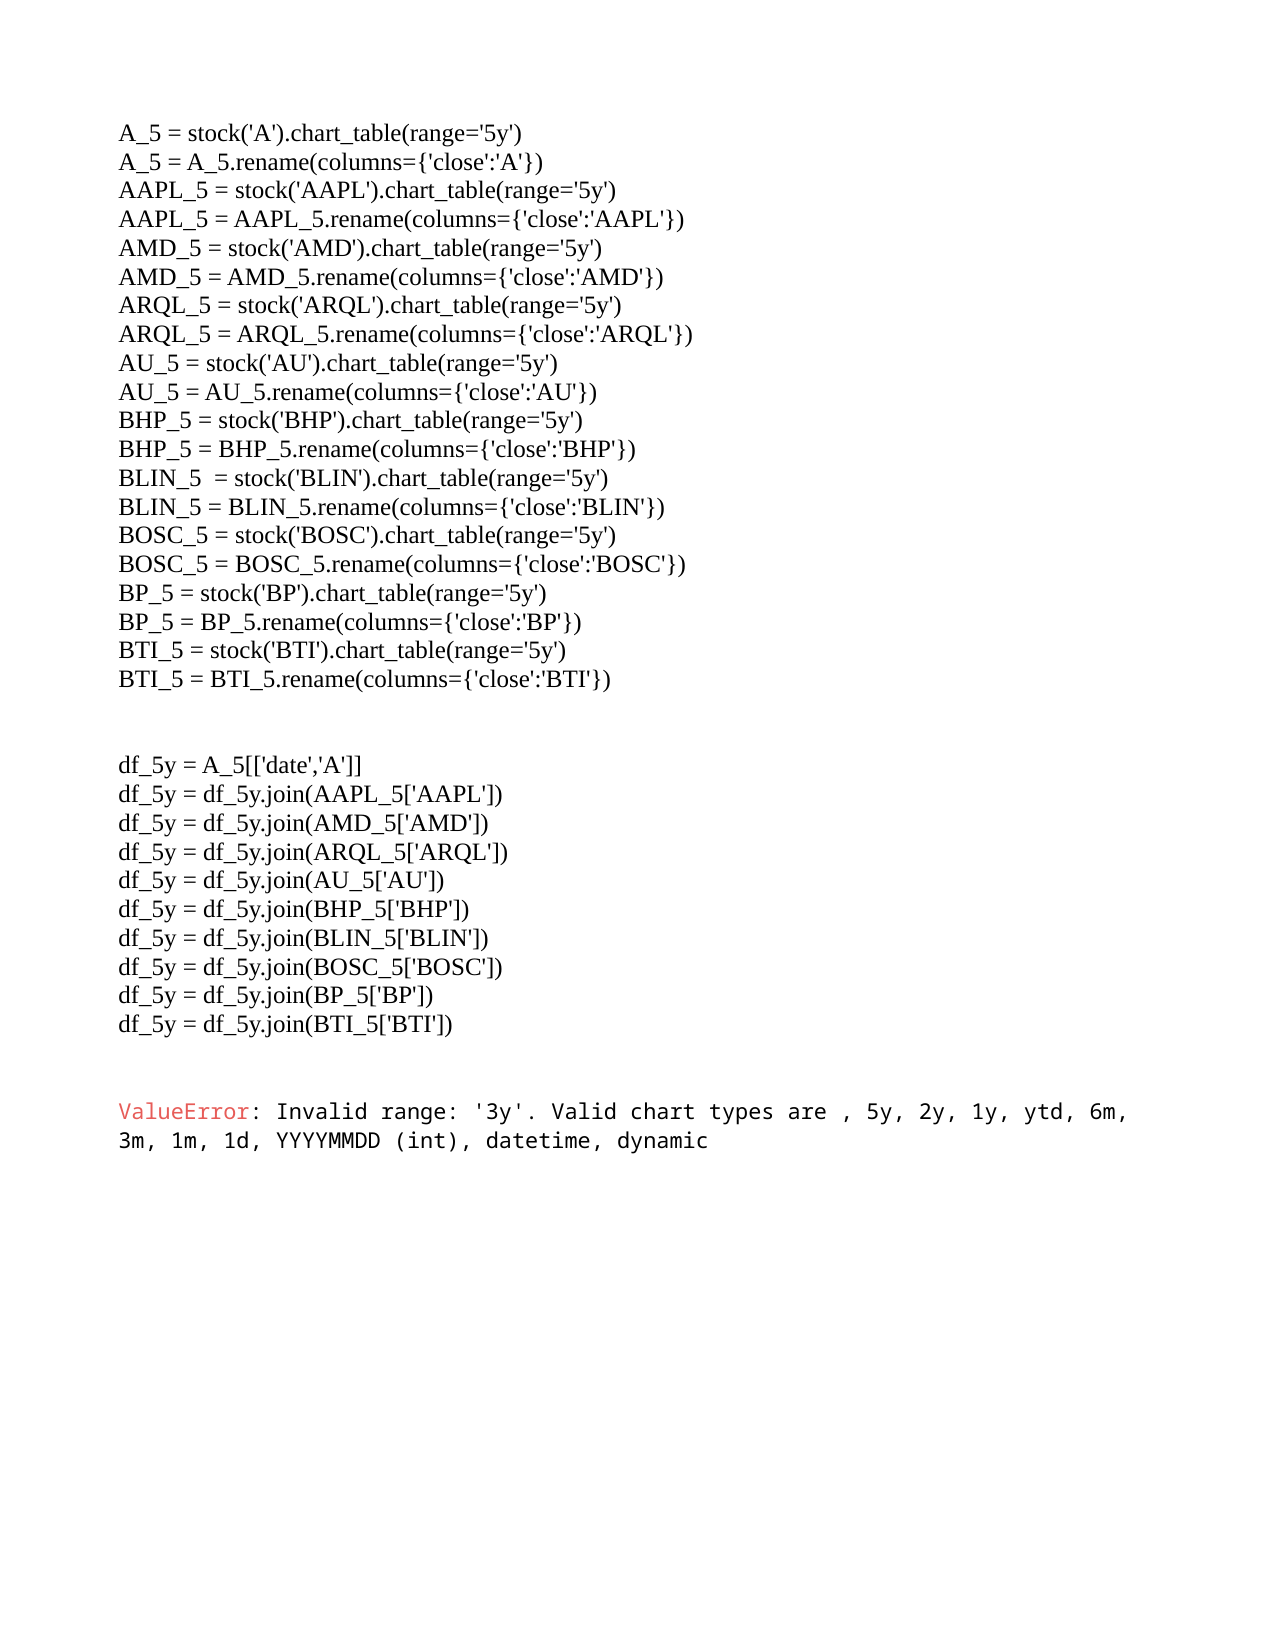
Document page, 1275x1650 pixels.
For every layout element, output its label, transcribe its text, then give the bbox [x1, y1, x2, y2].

text A_5 = A_5.rename(columns={'close':'A'}) [118, 147, 1157, 176]
text A_5 = stock('A').chart_table(range='5y') [118, 118, 1157, 147]
text df_5y = df_5y.join(AAPL_5['AAPL']) [118, 779, 1157, 808]
text ARQL_5 = ARQL_5.rename(columns={'close':'ARQL'}) [118, 319, 1157, 348]
text df_5y = df_5y.join(BTI_5['BTI']) [118, 1009, 1157, 1038]
text BTI_5 = stock('BTI').chart_table(range='5y') [118, 636, 1157, 664]
text df_5y = df_5y.join(BP_5['BP']) [118, 981, 1157, 1009]
text AAPL_5 = AAPL_5.rename(columns={'close':'AAPL'}) [118, 204, 1157, 233]
text AAPL_5 = stock('AAPL').chart_table(range='5y') [118, 176, 1157, 204]
text BP_5 = stock('BP').chart_table(range='5y') [118, 578, 1157, 607]
text BTI_5 = BTI_5.rename(columns={'close':'BTI'}) [118, 664, 1157, 693]
text df_5y = df_5y.join(BHP_5['BHP']) [118, 894, 1157, 923]
text df_5y = df_5y.join(BLIN_5['BLIN']) [118, 923, 1157, 952]
text df_5y = df_5y.join(AMD_5['AMD']) [118, 808, 1157, 837]
text BHP_5 = BHP_5.rename(columns={'close':'BHP'}) [118, 434, 1157, 463]
text AU_5 = stock('AU').chart_table(range='5y') [118, 348, 1157, 377]
text BLIN_5 = BLIN_5.rename(columns={'close':'BLIN'}) [118, 492, 1157, 521]
text BP_5 = BP_5.rename(columns={'close':'BP'}) [118, 607, 1157, 636]
text BHP_5 = stock('BHP').chart_table(range='5y') [118, 406, 1157, 434]
text df_5y = df_5y.join(AU_5['AU']) [118, 866, 1157, 894]
text ARQL_5 = stock('ARQL').chart_table(range='5y') [118, 291, 1157, 319]
text df_5y = df_5y.join(ARQL_5['ARQL']) [118, 837, 1157, 866]
text ValueError: Invalid range: '3y'. Valid chart types are , 5y, 2y, 1y, ytd, 6m, 3m, 1m, 1d, YYYYMMDD (int), datetime, dynamic [118, 1096, 1157, 1155]
text AMD_5 = AMD_5.rename(columns={'close':'AMD'}) [118, 262, 1157, 291]
text BLIN_5 = stock('BLIN').chart_table(range='5y') [118, 463, 1157, 492]
text df_5y = df_5y.join(BOSC_5['BOSC']) [118, 952, 1157, 981]
text BOSC_5 = BOSC_5.rename(columns={'close':'BOSC'}) [118, 549, 1157, 578]
text BOSC_5 = stock('BOSC').chart_table(range='5y') [118, 521, 1157, 549]
text df_5y = A_5[['date','A']] [118, 751, 1157, 779]
text AU_5 = AU_5.rename(columns={'close':'AU'}) [118, 377, 1157, 406]
text AMD_5 = stock('AMD').chart_table(range='5y') [118, 233, 1157, 262]
